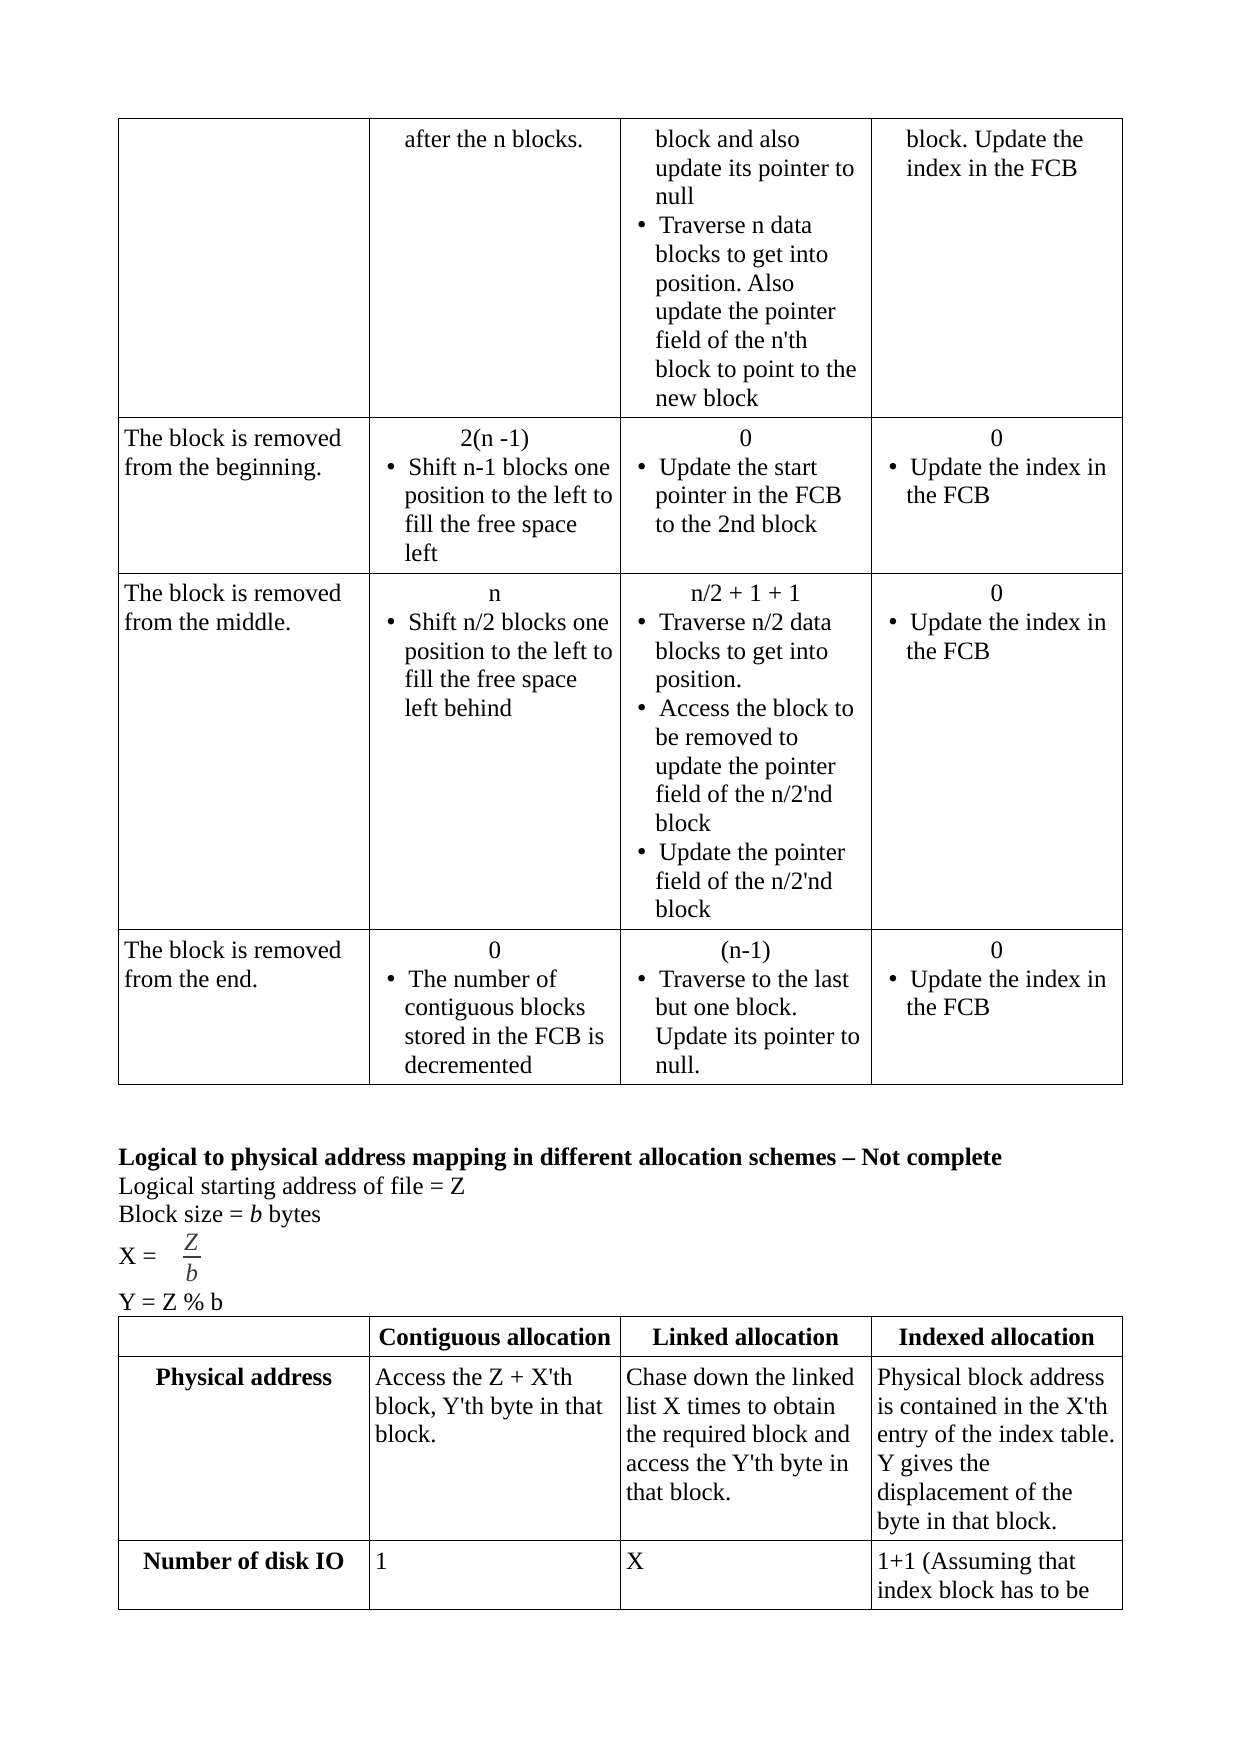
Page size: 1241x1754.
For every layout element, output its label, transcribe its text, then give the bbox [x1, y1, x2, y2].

table_cell 0 Update the index in the FCB [872, 418, 1122, 572]
table_cell (n-1) Traverse to the last but one block. Update its pointer to null. [621, 930, 871, 1084]
table_cell 0 Update the start pointer in the FCB to the 2nd block [621, 418, 871, 572]
table_cell [119, 119, 369, 417]
table_cell 1+1 (Assuming that index block has to be [872, 1541, 1122, 1609]
table_header [119, 1317, 369, 1356]
table_cell The block is removed from the beginning. [119, 418, 369, 572]
table_cell 0 Update the index in the FCB [872, 574, 1122, 929]
text Logical to physical address mapping in different allocation schemes – Not complete [118, 1142, 1122, 1171]
table_cell after the n blocks. [370, 119, 620, 417]
table_cell Physical address [119, 1357, 369, 1540]
table_cell 1 [370, 1541, 620, 1609]
table_cell Access the Z + X'th block, Y'th byte in that block. [370, 1357, 620, 1540]
text Logical starting address of file = Z [118, 1171, 1122, 1199]
table_header Linked allocation [621, 1317, 871, 1356]
table_cell n/2 + 1 + 1 Traverse n/2 data blocks to get into position. Access the block to be removed to update the pointer field of the n/2'nd block Update the pointer field of the n/2'nd block [621, 574, 871, 929]
table_cell Physical block address is contained in the X'th entry of the index table. Y gives the displacement of the byte in that block. [872, 1357, 1122, 1540]
table_cell Chase down the linked list X times to obtain the required block and access the Y'th byte in that block. [621, 1357, 871, 1540]
table_cell The block is removed from the end. [119, 930, 369, 1084]
table_cell 1 Write the new block. Update the index in the FCB [872, 119, 1122, 417]
text Y = Z % b [118, 1287, 1122, 1316]
table_cell 0 Update the index in the FCB [872, 930, 1122, 1084]
table_cell n Shift n/2 blocks one position to the left to fill the free space left behind [370, 574, 620, 929]
table_cell 2(n -1) Shift n-1 blocks one position to the left to fill the free space left [370, 418, 620, 572]
table_cell block and also update its pointer to null Traverse n data blocks to get into position. Also update the pointer field of the n'th block to point to the new block [621, 119, 871, 417]
table_cell Number of disk IO [119, 1541, 369, 1609]
table_header Indexed allocation [872, 1317, 1122, 1356]
text Block size = b bytes [118, 1199, 1122, 1228]
table_cell The block is removed from the middle. [119, 574, 369, 929]
table_cell X [621, 1541, 871, 1609]
table_header Contiguous allocation [370, 1317, 620, 1356]
text X = [118, 1228, 1122, 1287]
table_cell 0 The number of contiguous blocks stored in the FCB is decremented [370, 930, 620, 1084]
